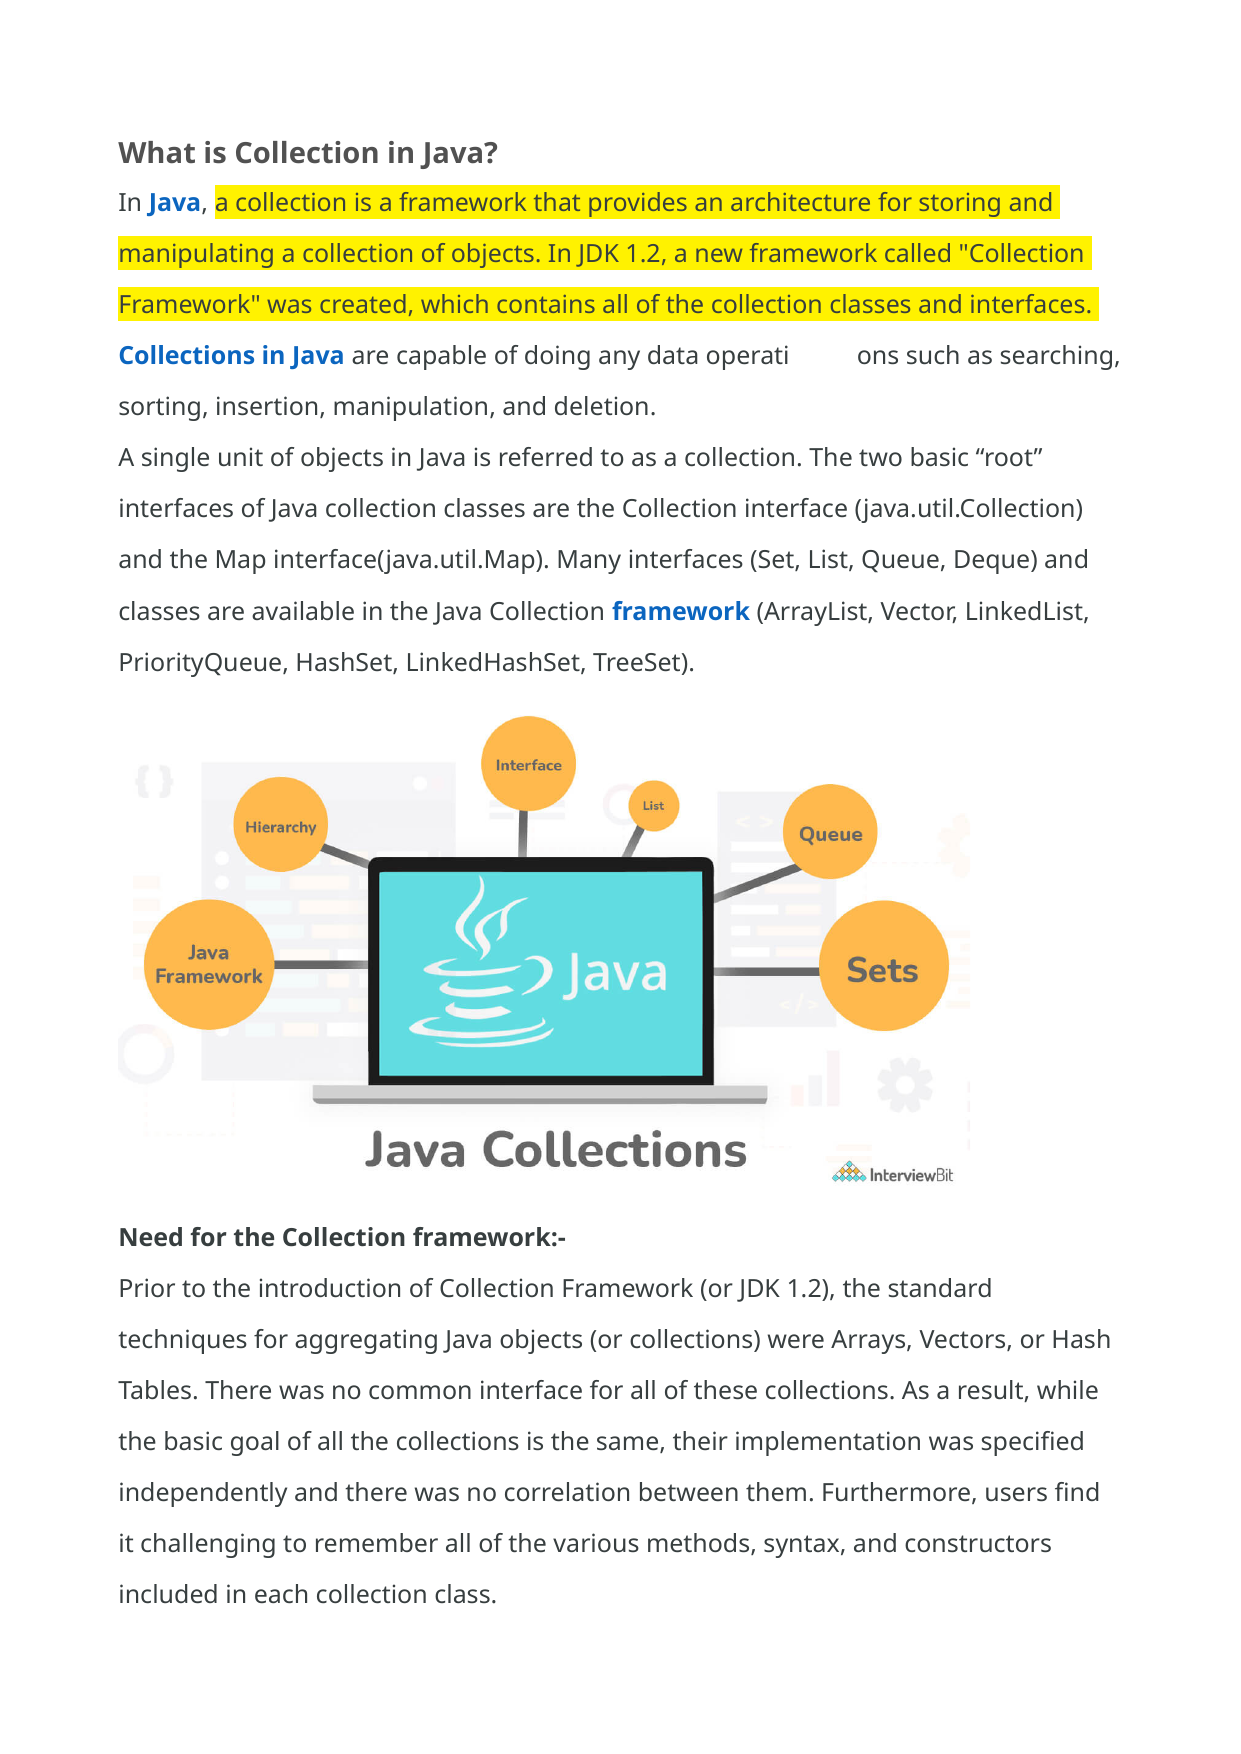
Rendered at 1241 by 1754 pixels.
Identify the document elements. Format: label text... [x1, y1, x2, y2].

text Prior to the introduction of Collection Framework (or JDK 1.2), the standard techniques for aggregating Java objects (or collections) were Arrays, Vectors, or Hash Tables. There was no common interface for all of these collections. As a result, while the basic goal of all the collections is the same, their implementation was specified independently and there was no correlation between them. Furthermore, users find it challenging to remember all of the various methods, syntax, and constructors included in each collection class. [118, 1270, 1122, 1611]
text In Java, a collection is a framework that provides an architecture for storing and manipulating a collection of objects. In JDK 1.2, a new framework called "Collection Framework" was created, which contains all of the collection classes and interfaces. [118, 185, 1122, 321]
subtitle What is Collection in Java? [118, 133, 1122, 172]
text A single unit of objects in Java is referred to as a collection. The two basic “root” interfaces of Java collection classes are the Collection interface (java.util.Collection) and the Map interface(java.util.Map). Many interfaces (Set, List, Queue, Deque) and classes are available in the Java Collection framework (ArrayList, Vector, LinkedList, PriorityQueue, HashSet, LinkedHashSet, TreeSet). [118, 440, 1122, 678]
picture [118, 695, 971, 1198]
text Need for the Collection framework:- [118, 1219, 1122, 1253]
text Collections in Java are capable of doing any data operati ons such as searching, sorting, insertion, manipulation, and deletion. [118, 338, 1122, 423]
